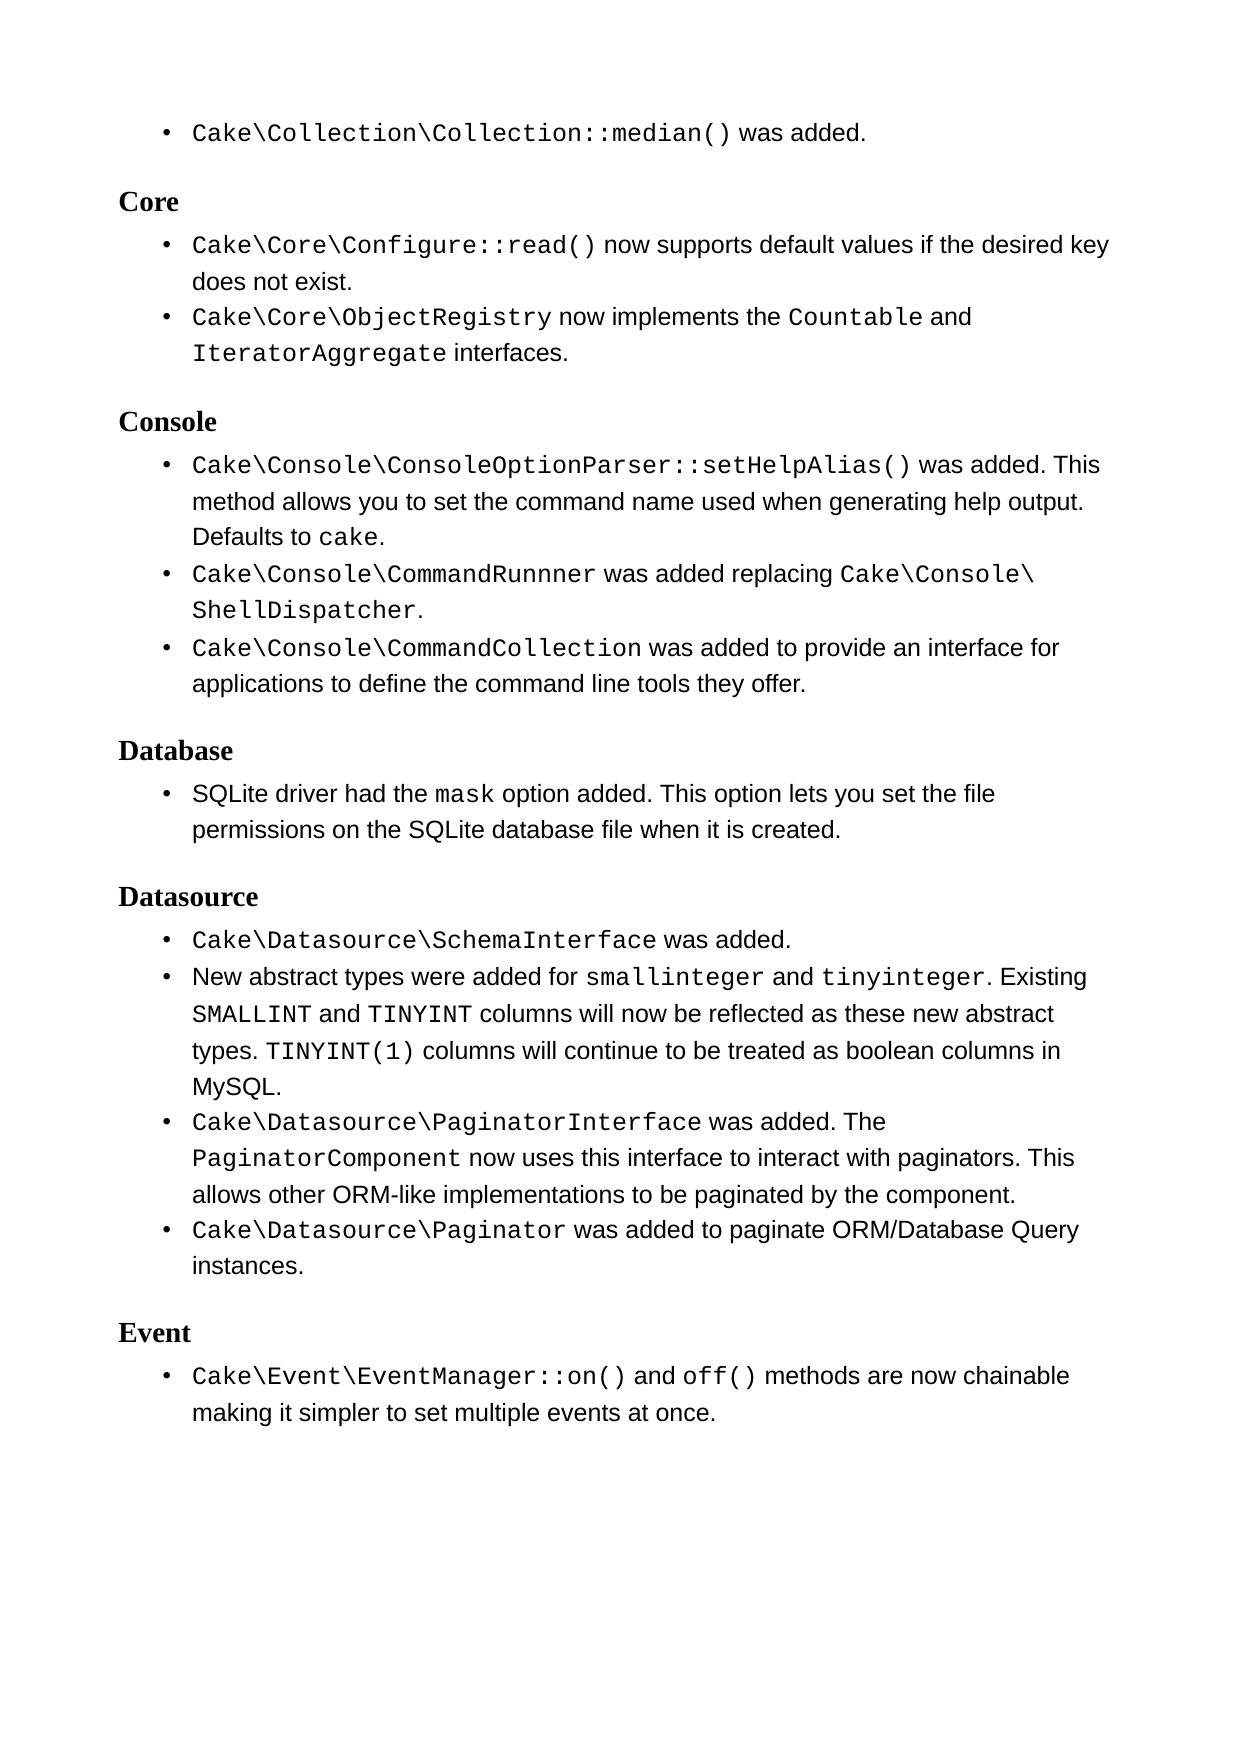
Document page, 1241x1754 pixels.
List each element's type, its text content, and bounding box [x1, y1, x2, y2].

list Cake\Console\ConsoleOptionParser::setHelpAlias() was added. This method allows you to set the command name used when generating help output. Defaults to cake. [162, 451, 1122, 553]
list Cake\Event\EventManager::on() and off() methods are now chainable making it simpler to set multiple events at once. [162, 1361, 1122, 1426]
subtitle Console [118, 404, 1122, 438]
list New abstract types were added for smallinteger and tinyinteger. Existing SMALLINT and TINYINT columns will now be reflected as these new abstract types. TINYINT(1) columns will continue to be treated as boolean columns in MySQL. [162, 962, 1122, 1101]
list Cake\Datasource\PaginatorInterface was added. The PaginatorComponent now uses this interface to interact with paginators. This allows other ORM-like implementations to be paginated by the component. [162, 1107, 1122, 1209]
list Cake\Console\CommandCollection was added to provide an interface for applications to define the command line tools they offer. [162, 632, 1122, 698]
subtitle Datasource [118, 879, 1122, 913]
list Cake\Datasource\Paginator was added to paginate ORM/Database Query instances. [162, 1214, 1122, 1280]
list Cake\Collection\Collection::median() was added. [162, 118, 1122, 149]
list Cake\Core\ObjectRegistry now implements the Countable and IteratorAggregate interfaces. [162, 302, 1122, 369]
subtitle Core [118, 184, 1122, 218]
list Cake\Datasource\SchemaInterface was added. [162, 925, 1122, 956]
list Cake\Core\Configure::read() now supports default values if the desired key does not exist. [162, 230, 1122, 296]
subtitle Event [118, 1315, 1122, 1348]
list SQLite driver had the mask option added. This option lets you set the file permissions on the SQLite database file when it is created. [162, 779, 1122, 844]
subtitle Database [118, 733, 1122, 766]
list Cake\Console\CommandRunnner was added replacing Cake\Console\ShellDispatcher. [162, 559, 1122, 626]
